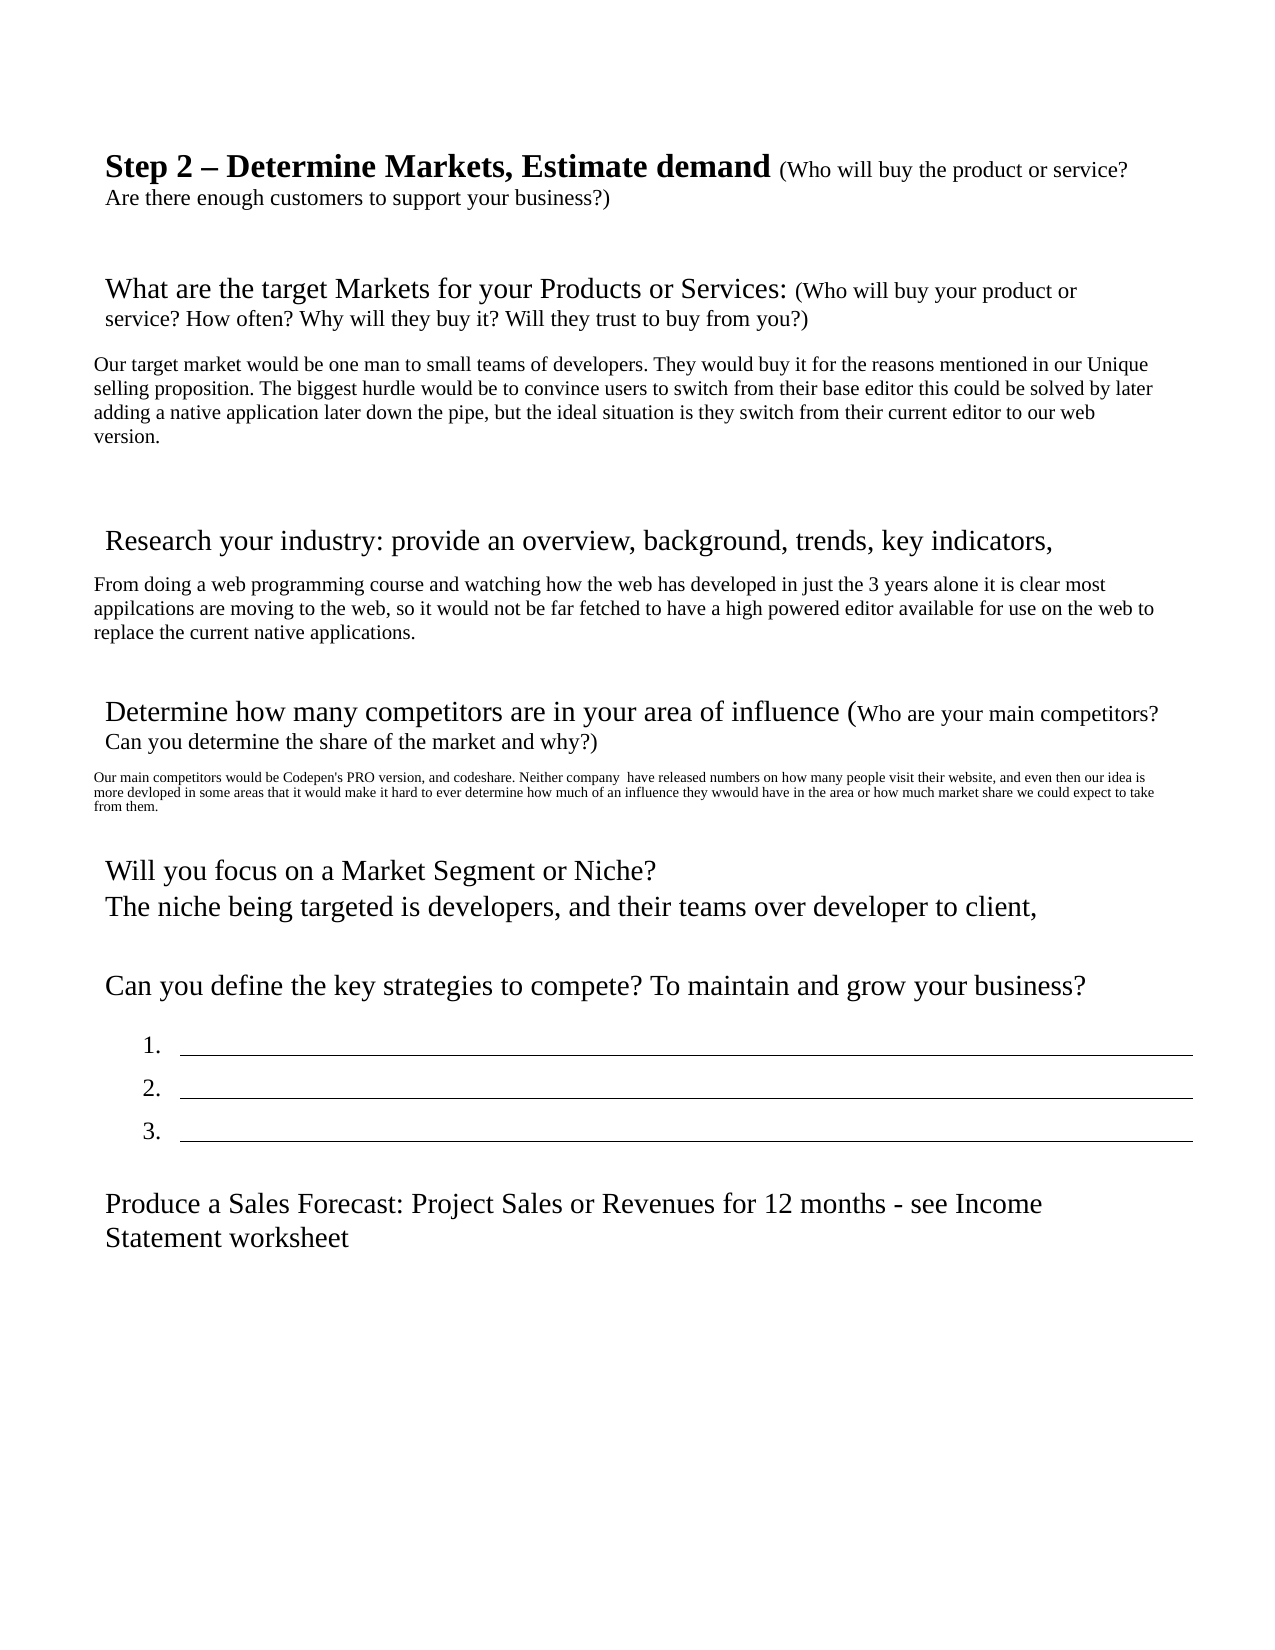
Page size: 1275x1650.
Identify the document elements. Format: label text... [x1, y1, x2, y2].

table_cell 2. [138, 1067, 171, 1110]
text Research your industry: provide an overview, background, trends, key indicators, [105, 523, 1169, 556]
text Step 2 – Determine Markets, Estimate demand (Who will buy the product or service? Are there enough customers to support your business?) [105, 146, 1160, 210]
text What are the target Markets for your Products or Services: (Who will buy your product or service? How often? Why will they buy it? Will they trust to buy from you?) [105, 271, 1149, 331]
text Our main competitors would be Codepen's PRO version, and codeshare. Neither company have released numbers on how many people visit their website, and even then our idea is more devloped in some areas that it would make it hard to ever determine how much of an influence they wwould have in the area or how much market share we could expect to take from them. [94, 771, 1167, 815]
table_cell [171, 1110, 1197, 1153]
table_header 1. [138, 1023, 171, 1067]
text Can you determine the share of the market and why?) [105, 728, 1169, 754]
text Determine how many competitors are in your area of influence (Who are your main competitors? [105, 694, 1169, 728]
table_cell [171, 1067, 1197, 1110]
text Produce a Sales Forecast: Project Sales or Revenues for 12 months - see Income Statement worksheet [105, 1186, 1131, 1253]
table_header [171, 1023, 1197, 1067]
text Will you focus on a Market Segment or Niche? [105, 853, 1169, 887]
text From doing a web programming course and watching how the web has developed in just the 3 years alone it is clear most appilcations are moving to the web, so it would not be far fetched to have a high powered editor available for use on the web to replace the current native applications. [94, 572, 1167, 644]
text Our target market would be one man to small teams of developers. They would buy it for the reasons mentioned in our Unique selling proposition. The biggest hurdle would be to convince users to switch from their base editor this could be solved by later adding a native application later down the pipe, but the ideal situation is they switch from their current editor to our web version. [94, 352, 1167, 448]
text Can you define the key strategies to compete? To maintain and grow your business? [105, 968, 1169, 1002]
table_cell 3. [138, 1110, 171, 1153]
text The niche being targeted is developers, and their teams over developer to client, [105, 889, 1169, 923]
